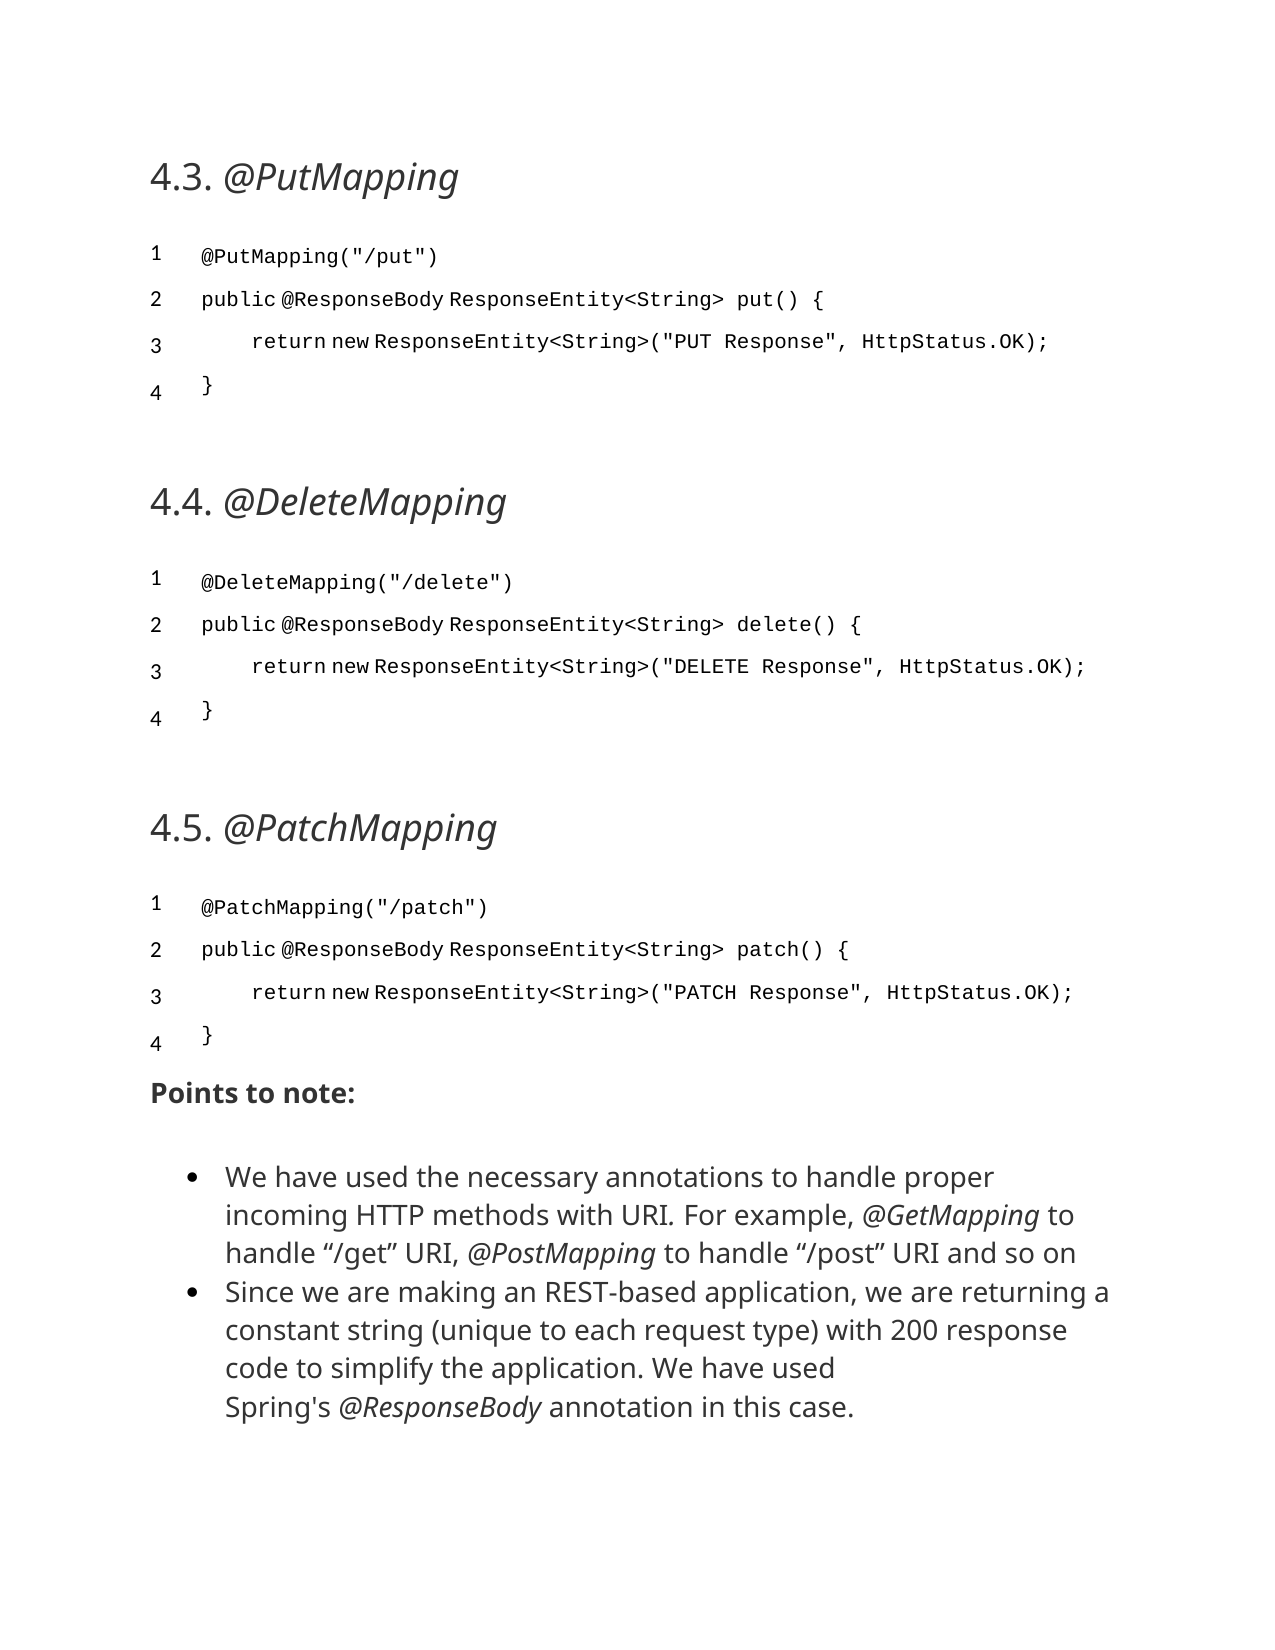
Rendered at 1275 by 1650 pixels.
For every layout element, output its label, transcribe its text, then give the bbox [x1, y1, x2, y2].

list Since we are making an REST-based application, we are returning a constant string (unique to each request type) with 200 response code to simplify the application. We have used Spring's @ResponseBody annotation in this case. [187, 1272, 1125, 1425]
table_header 1 2 3 4 [150, 889, 201, 1074]
table_header 1 2 3 4 [150, 563, 201, 748]
table_header 1 2 3 4 [150, 238, 201, 423]
subtitle 4.5. @PatchMapping [150, 801, 1125, 852]
table_header @DeleteMapping("/delete") public @ResponseBody ResponseEntity<String> delete() { return new ResponseEntity<String>("DELETE Response", HttpStatus.OK); } [201, 563, 1275, 748]
subtitle 4.4. @DeleteMapping [150, 475, 1125, 526]
subtitle 4.3. @PutMapping [150, 150, 1125, 201]
table_header @PutMapping("/put") public @ResponseBody ResponseEntity<String> put() { return new ResponseEntity<String>("PUT Response", HttpStatus.OK); } [201, 238, 1275, 423]
table_header @PatchMapping("/patch") public @ResponseBody ResponseEntity<String> patch() { return new ResponseEntity<String>("PATCH Response", HttpStatus.OK); } [201, 889, 1275, 1074]
list We have used the necessary annotations to handle proper incoming HTTP methods with URI. For example, @GetMapping to handle “/get” URI, @PostMapping to handle “/post” URI and so on [187, 1157, 1125, 1272]
text Points to note: [150, 1074, 1125, 1112]
